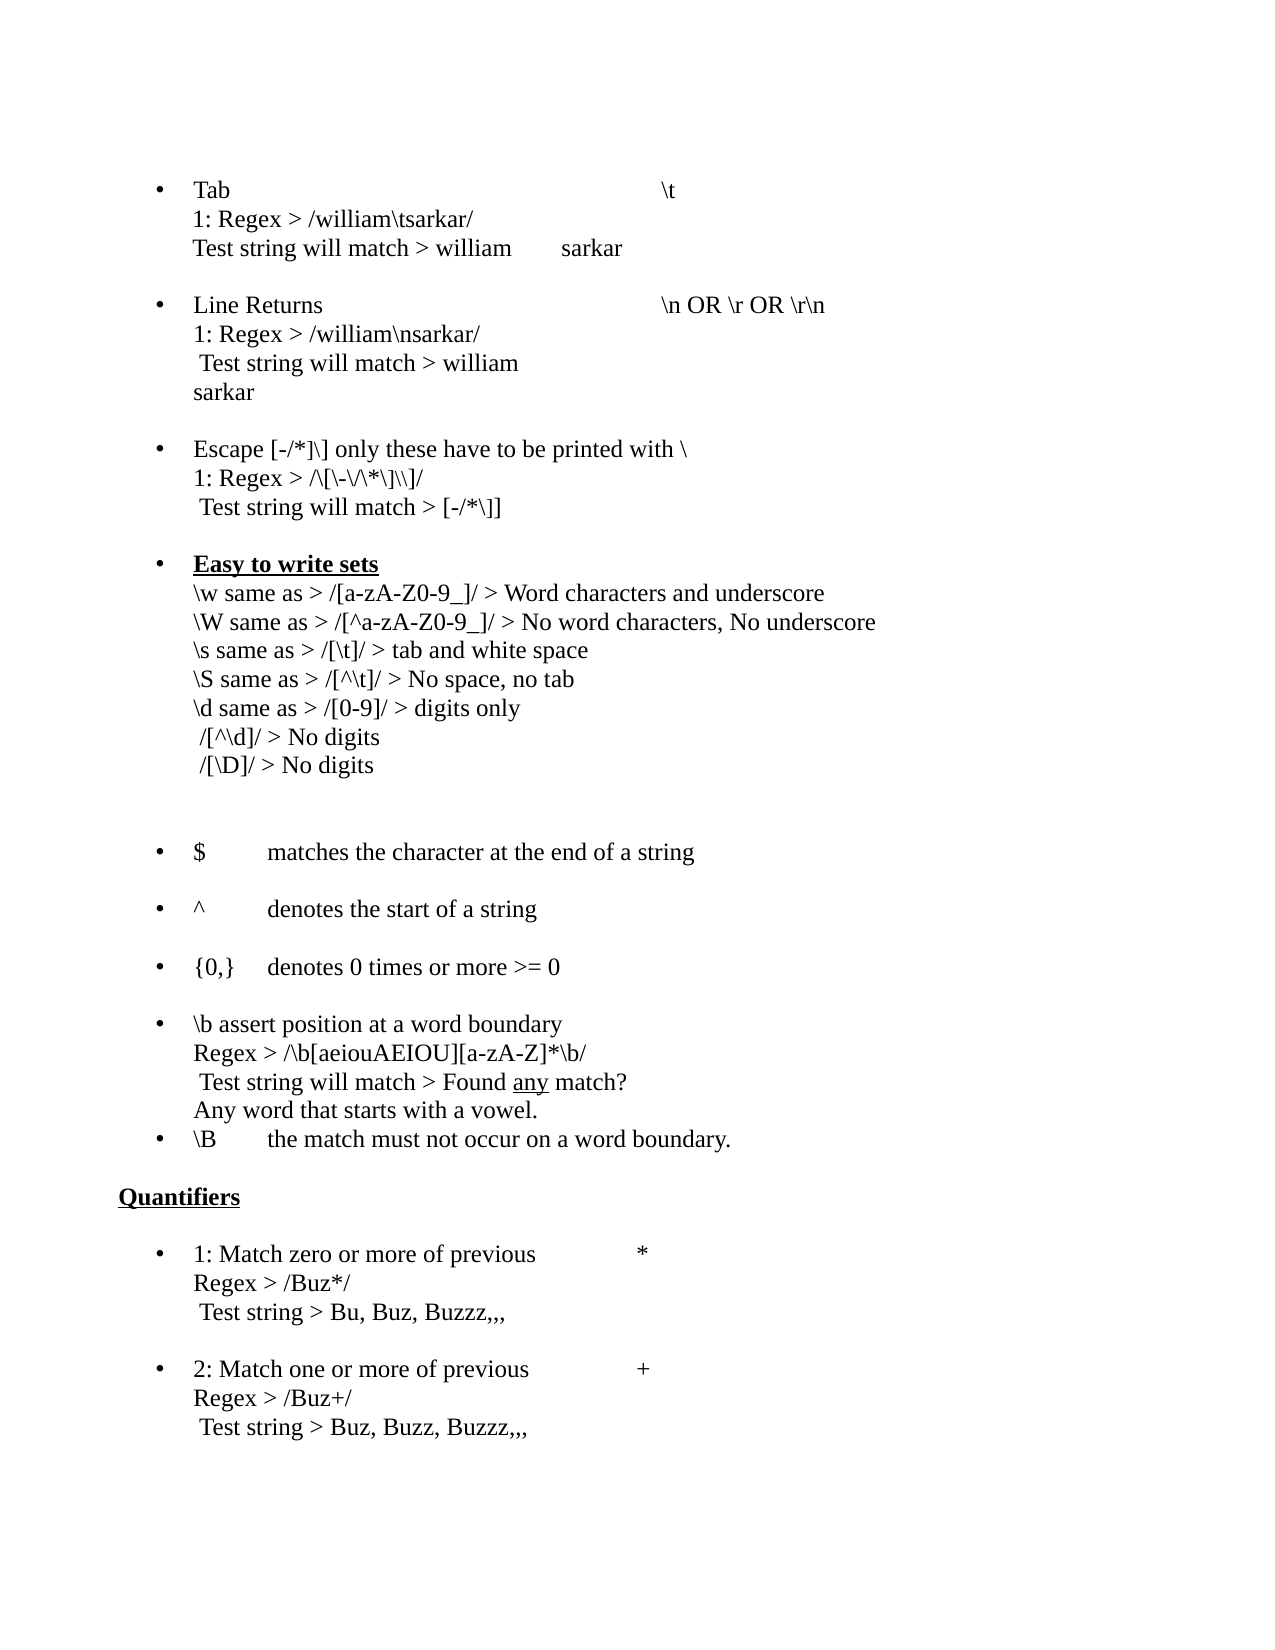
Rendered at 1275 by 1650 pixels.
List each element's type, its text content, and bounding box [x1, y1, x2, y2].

list Line Returns \n OR \r OR \r\n 1: Regex > /william\nsarkar/ Test string will match > william sarkar [156, 291, 1157, 406]
list $ matches the character at the end of a string [156, 837, 1157, 866]
list 2: Match one or more of previous + Regex > /Buz+/ Test string > Buz, Buzz, Buzzz,,, [156, 1354, 1157, 1441]
list Escape [-/*]\] only these have to be printed with \ 1: Regex > /\[\-\/\*\]\\]/ Test string will match > [-/*\]] [156, 434, 1157, 521]
list {0,} denotes 0 times or more >= 0 [156, 952, 1157, 981]
text 1: Regex > /william\tsarkar/ Test string will match > william sarkar [118, 204, 1157, 262]
list \B the match must not occur on a word boundary. [156, 1124, 1157, 1153]
list Easy to write sets \w same as > /[a-zA-Z0-9_]/ > Word characters and underscore \W same as > /[^a-zA-Z0-9_]/ > No word characters, No underscore \s same as > /[\t]/ > tab and white space \S same as > /[^\t]/ > No space, no tab \d same as > /[0-9]/ > digits only /[^\d]/ > No digits /[\D]/ > No digits [156, 549, 1157, 779]
list 1: Match zero or more of previous * Regex > /Buz*/ Test string > Bu, Buz, Buzzz,,, [156, 1239, 1157, 1326]
list Tab \t [156, 176, 1157, 204]
list \b assert position at a word boundary Regex > /\b[aeiouAEIOU][a-zA-Z]*\b/ Test string will match > Found any match? Any word that starts with a vowel. [156, 1009, 1157, 1124]
list ^ denotes the start of a string [156, 894, 1157, 923]
text Quantifiers [118, 1182, 1157, 1239]
